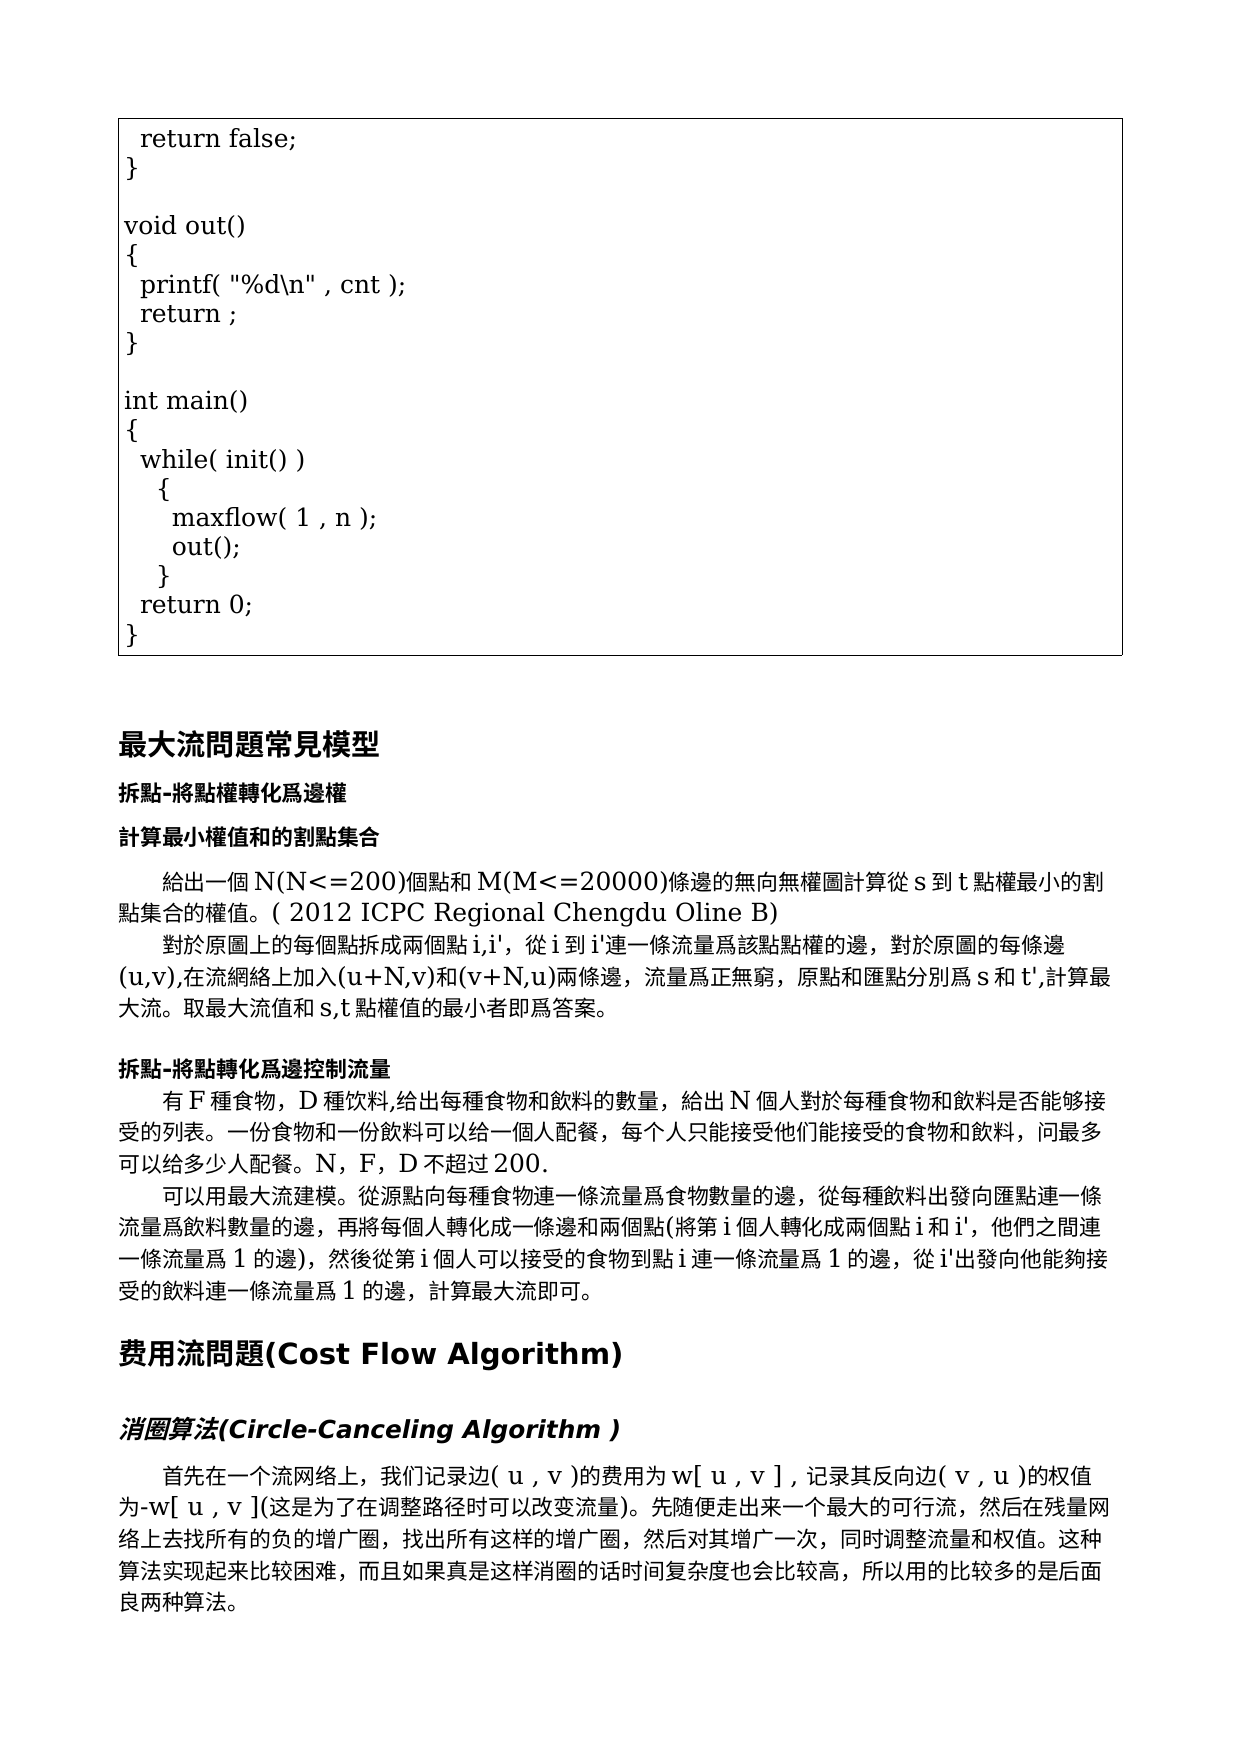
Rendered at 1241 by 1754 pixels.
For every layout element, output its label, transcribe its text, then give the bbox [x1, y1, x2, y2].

text 拆點-將點轉化爲邊控制流量 [118, 1052, 1122, 1084]
subtitle 费用流問題(Cost Flow Algorithm) [118, 1330, 1122, 1373]
table_header return false; } void out() { printf( "%d\n" , cnt ); return ; } int main() { while( init() ) { maxflow( 1 , n ); out(); } return 0; } [119, 119, 1122, 655]
text 給出一個N(N<=200)個點和M(M<=20000)條邊的無向無權圖計算從s到t點權最小的割點集合的權值。( 2012 ICPC Regional Chengdu Oline B) [118, 864, 1122, 928]
subtitle 消圈算法(Circle-Canceling Algorithm ) [118, 1410, 1122, 1446]
text 有F種食物，D種饮料,给出每種食物和飲料的數量，給出N個人對於每種食物和飲料是否能够接受的列表。一份食物和一份飲料可以给一個人配餐，每个人只能接受他们能接受的食物和飲料，问最多可以给多少人配餐。N，F，D不超过200. [118, 1084, 1122, 1179]
text 對於原圖上的每個點拆成兩個點i,i'，從i到i'連一條流量爲該點點權的邊，對於原圖的每條邊(u,v),在流網絡上加入(u+N,v)和(v+N,u)兩條邊，流量爲正無窮，原點和匯點分別爲s和t',計算最大流。取最大流值和s,t點權值的最小者即爲答案。 [118, 928, 1122, 1023]
subtitle 最大流問題常見模型 [118, 721, 1122, 764]
text 拆點-將點權轉化爲邊權 [118, 776, 1122, 808]
text 首先在一个流网络上，我们记录边( u , v )的费用为w[ u , v ] , 记录其反向边( v , u )的权值为-w[ u , v ](这是为了在调整路径时可以改变流量)。先随便走出来一个最大的可行流，然后在残量网络上去找所有的负的增广圈，找出所有这样的增广圈，然后对其增广一次，同时调整流量和权值。这种算法实现起来比较困难，而且如果真是这样消圈的话时间复杂度也会比较高，所以用的比较多的是后面良两种算法。 [118, 1459, 1122, 1617]
text 可以用最大流建模。從源點向每種食物連一條流量爲食物數量的邊，從每種飲料出發向匯點連一條流量爲飲料數量的邊，再將每個人轉化成一條邊和兩個點(將第i個人轉化成兩個點i和i'，他們之間連一條流量爲1的邊)，然後從第i個人可以接受的食物到點i連一條流量爲1的邊，從i'出發向他能夠接受的飲料連一條流量爲1的邊，計算最大流即可。 [118, 1179, 1122, 1305]
text 計算最小權值和的割點集合 [118, 820, 1122, 852]
